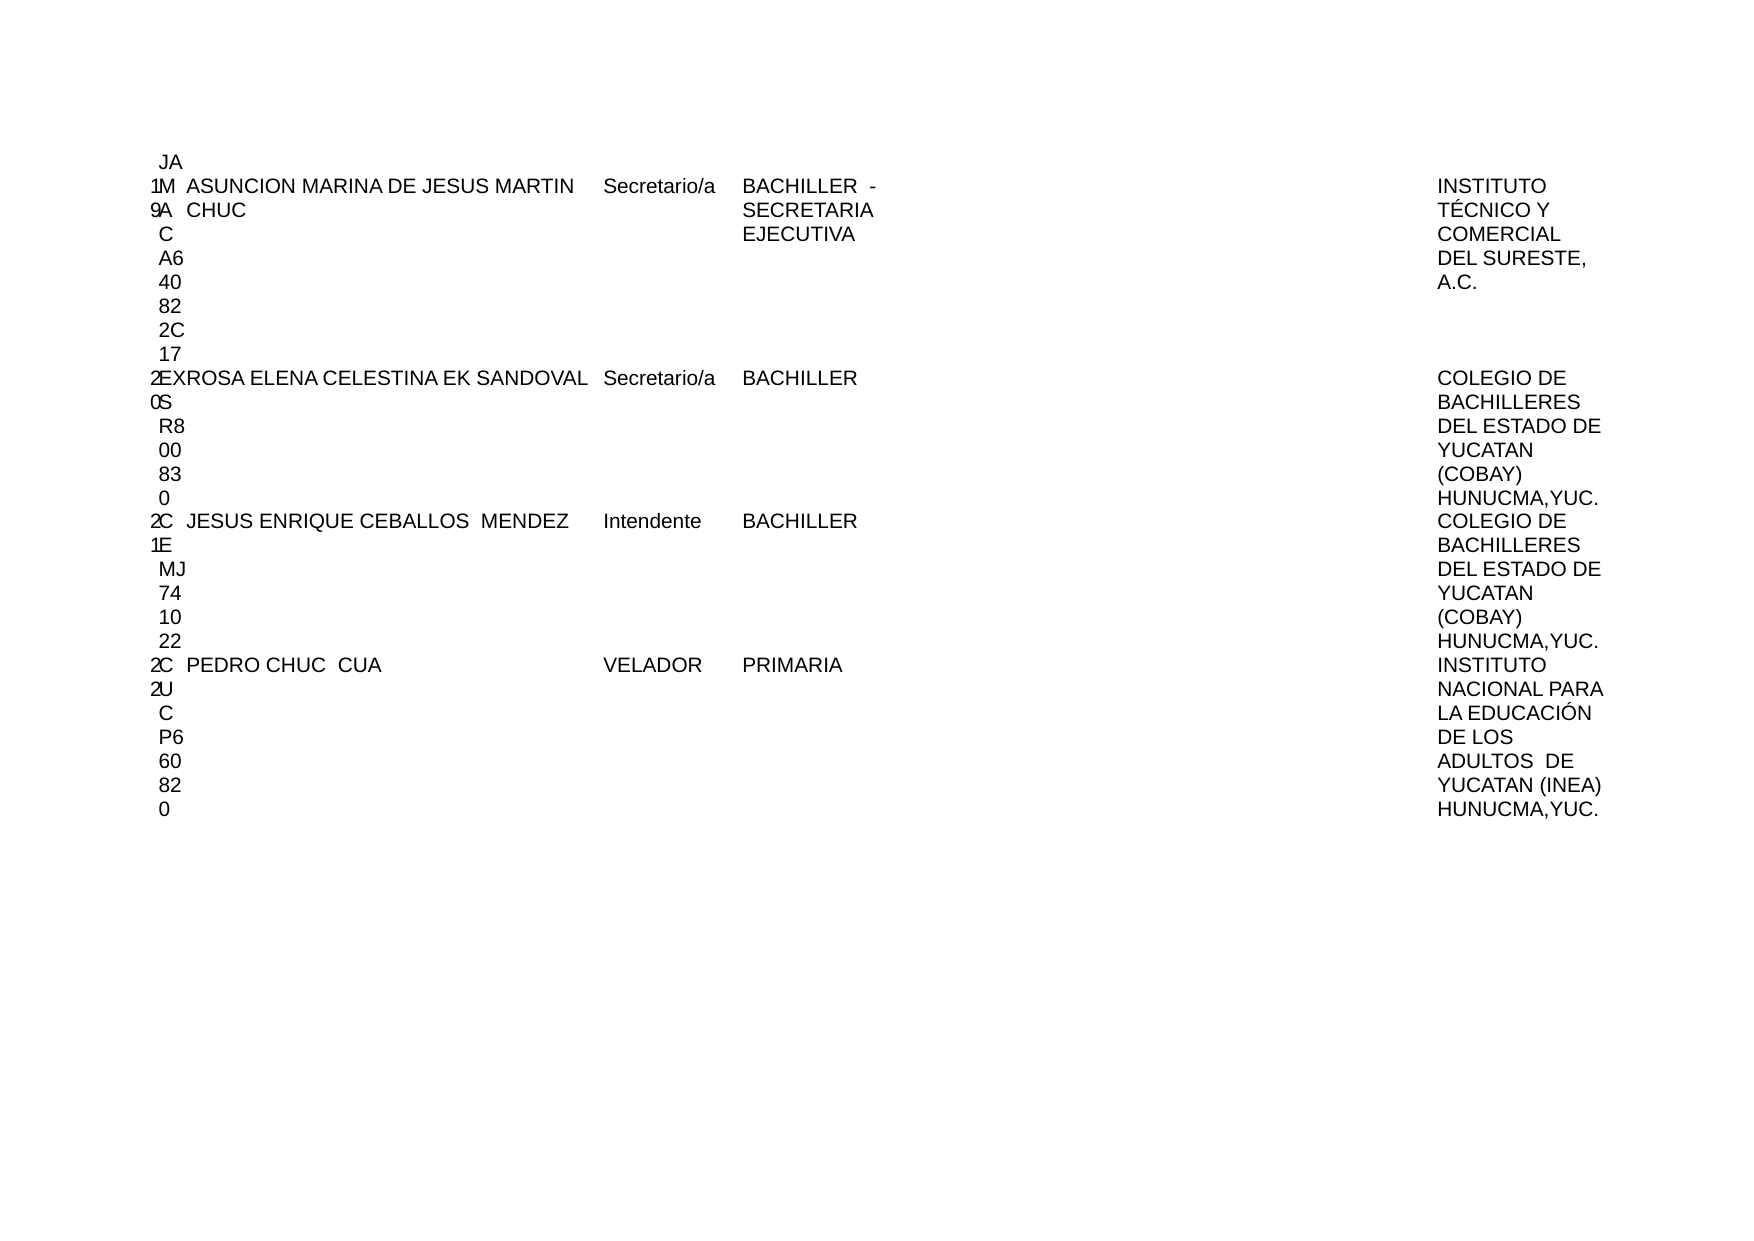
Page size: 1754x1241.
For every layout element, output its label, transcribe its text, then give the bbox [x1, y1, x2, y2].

table_cell 22 [150, 653, 158, 821]
table_cell [603, 150, 742, 174]
table_cell [881, 366, 1020, 509]
table_cell 19 [150, 174, 158, 366]
table_cell COLEGIO DE BACHILLERES DEL ESTADO DE YUCATAN (COBAY) HUNUCMA,YUC. [1437, 509, 1604, 653]
table_cell JESUS ENRIQUE CEBALLOS MENDEZ [186, 509, 603, 653]
table_cell [1020, 366, 1159, 509]
table_cell [1159, 150, 1437, 174]
table_cell [1020, 150, 1159, 174]
table_cell 20 [150, 366, 158, 509]
table_cell CEMJ741022 [158, 509, 186, 653]
table_cell 18 [150, 150, 158, 174]
table_cell [1159, 366, 1437, 509]
table_cell [186, 150, 603, 174]
table_cell INSTITUTO NACIONAL PARA LA EDUCACIÓN DE LOS ADULTOS DE YUCATAN (INEA) HUNUCMA,YUC. [1437, 653, 1604, 821]
table_cell BACHILLER [742, 509, 881, 653]
table_cell [881, 653, 1020, 821]
table_cell [1020, 174, 1159, 366]
table_cell MEEL840408AJA [158, 150, 186, 174]
table_cell [742, 150, 881, 174]
table_cell PEDRO CHUC CUA [186, 653, 603, 821]
table_cell Intendente [603, 509, 742, 653]
table_cell [1159, 653, 1437, 821]
table_cell VELADOR [603, 653, 742, 821]
table_cell [1437, 150, 1604, 174]
table_cell BACHILLER - SECRETARIA EJECUTIVA [742, 174, 881, 366]
table_cell CUCP660820 [158, 653, 186, 821]
table_cell [881, 509, 1020, 653]
table_cell EXSR800830 [158, 366, 186, 509]
table_cell [881, 150, 1020, 174]
table_cell [1020, 509, 1159, 653]
table_cell [1159, 509, 1437, 653]
table_cell MACA640822C17 [158, 174, 186, 366]
table_cell PRIMARIA [742, 653, 881, 821]
table_cell Secretario/a [603, 366, 742, 509]
table_cell ROSA ELENA CELESTINA EK SANDOVAL [186, 366, 603, 509]
table_cell [1020, 653, 1159, 821]
table_cell [881, 174, 1020, 366]
table_cell COLEGIO DE BACHILLERES DEL ESTADO DE YUCATAN (COBAY) HUNUCMA,YUC. [1437, 366, 1604, 509]
table_cell ASUNCION MARINA DE JESUS MARTIN CHUC [186, 174, 603, 366]
table_cell 21 [150, 509, 158, 653]
table_cell INSTITUTO TÉCNICO Y COMERCIAL DEL SURESTE, A.C. [1437, 174, 1604, 366]
table_cell Secretario/a [603, 174, 742, 366]
table_cell [1159, 174, 1437, 366]
table_cell BACHILLER [742, 366, 881, 509]
